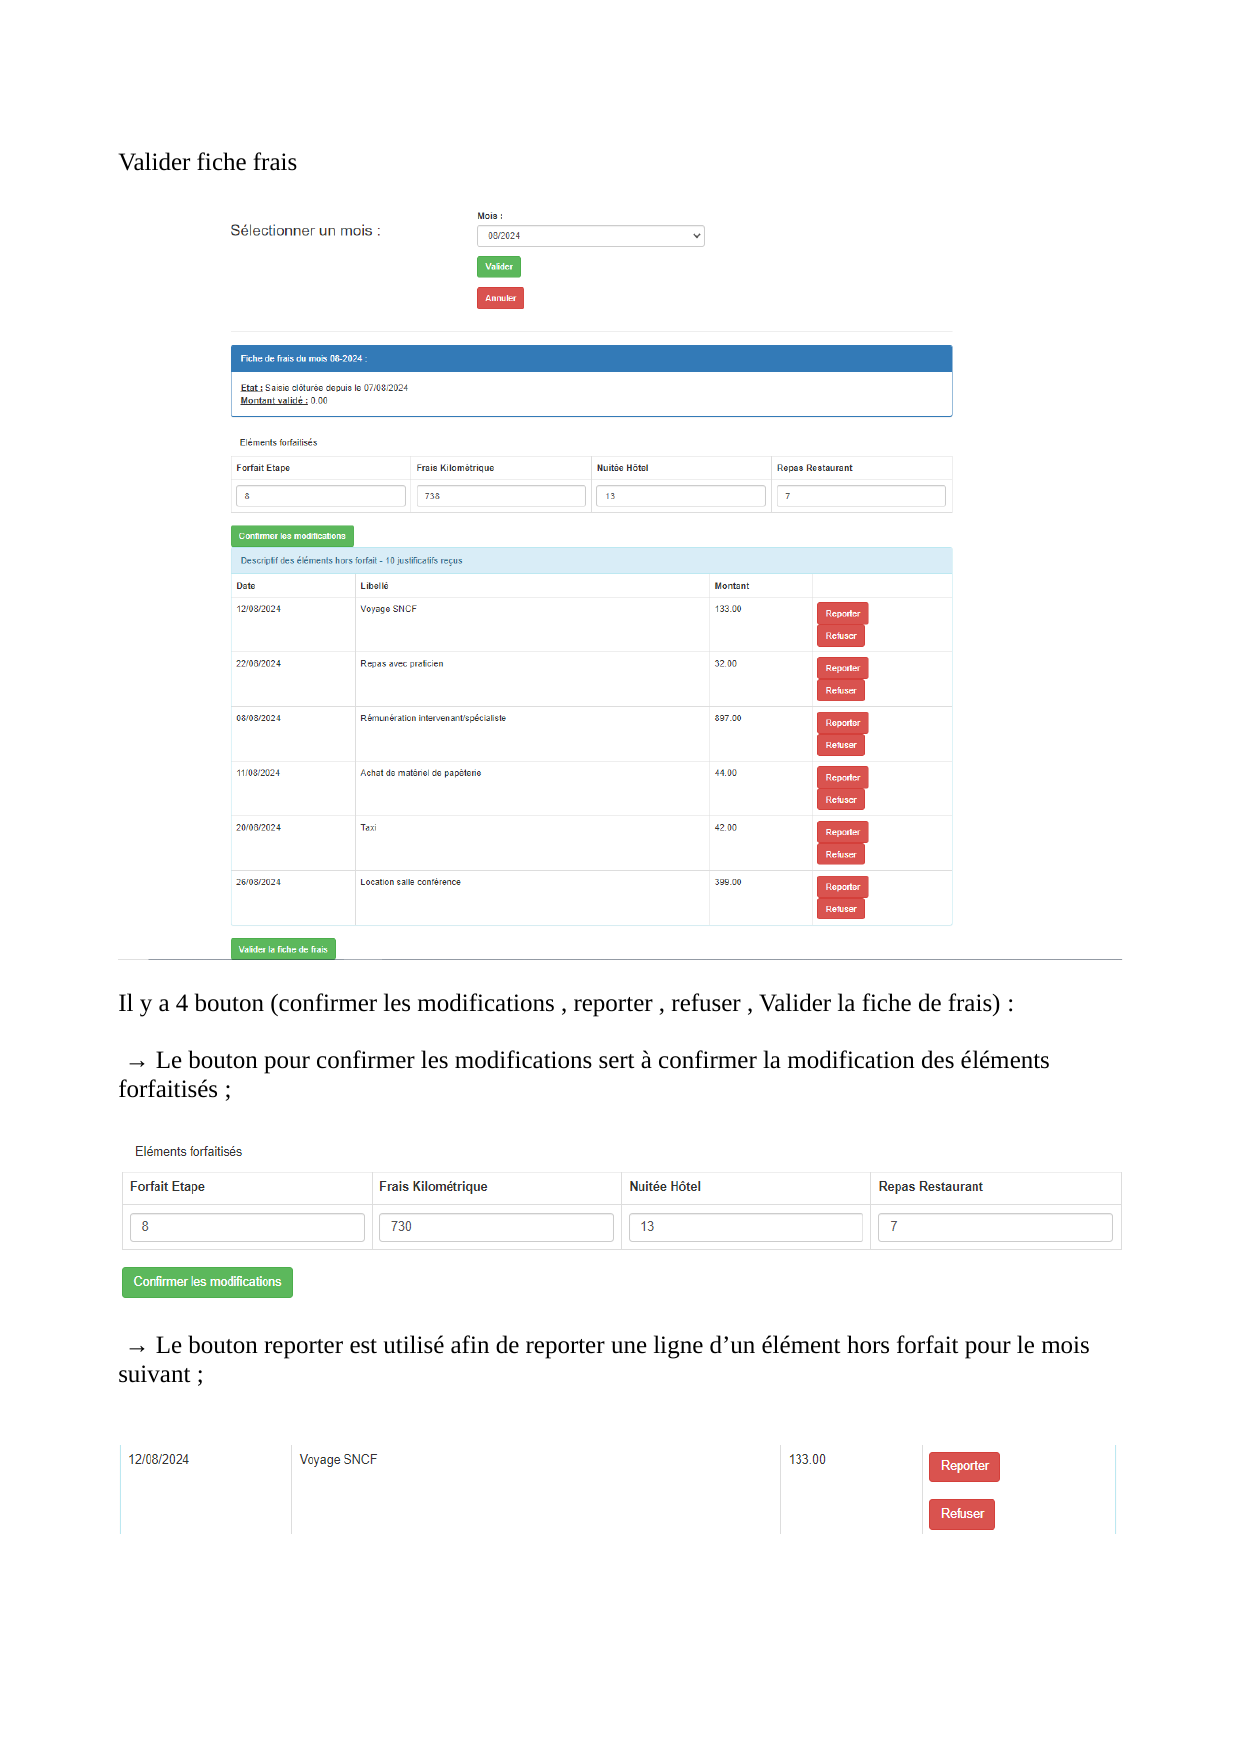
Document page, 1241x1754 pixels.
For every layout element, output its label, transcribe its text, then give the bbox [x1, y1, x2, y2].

text → Le bouton pour confirmer les modifications sert à confirmer la modification des éléments forfaitisés ; [118, 1045, 1122, 1103]
picture [118, 1445, 1123, 1534]
text Il y a 4 bouton (confirmer les modifications , reporter , refuser , Valider la fiche de frais) : [118, 988, 1122, 1017]
text Valider fiche frais [118, 147, 1122, 176]
picture [118, 209, 1123, 960]
picture [118, 1129, 1123, 1302]
text → Le bouton reporter est utilisé afin de reporter une ligne d’un élément hors forfait pour le mois suivant ; [118, 1330, 1122, 1387]
